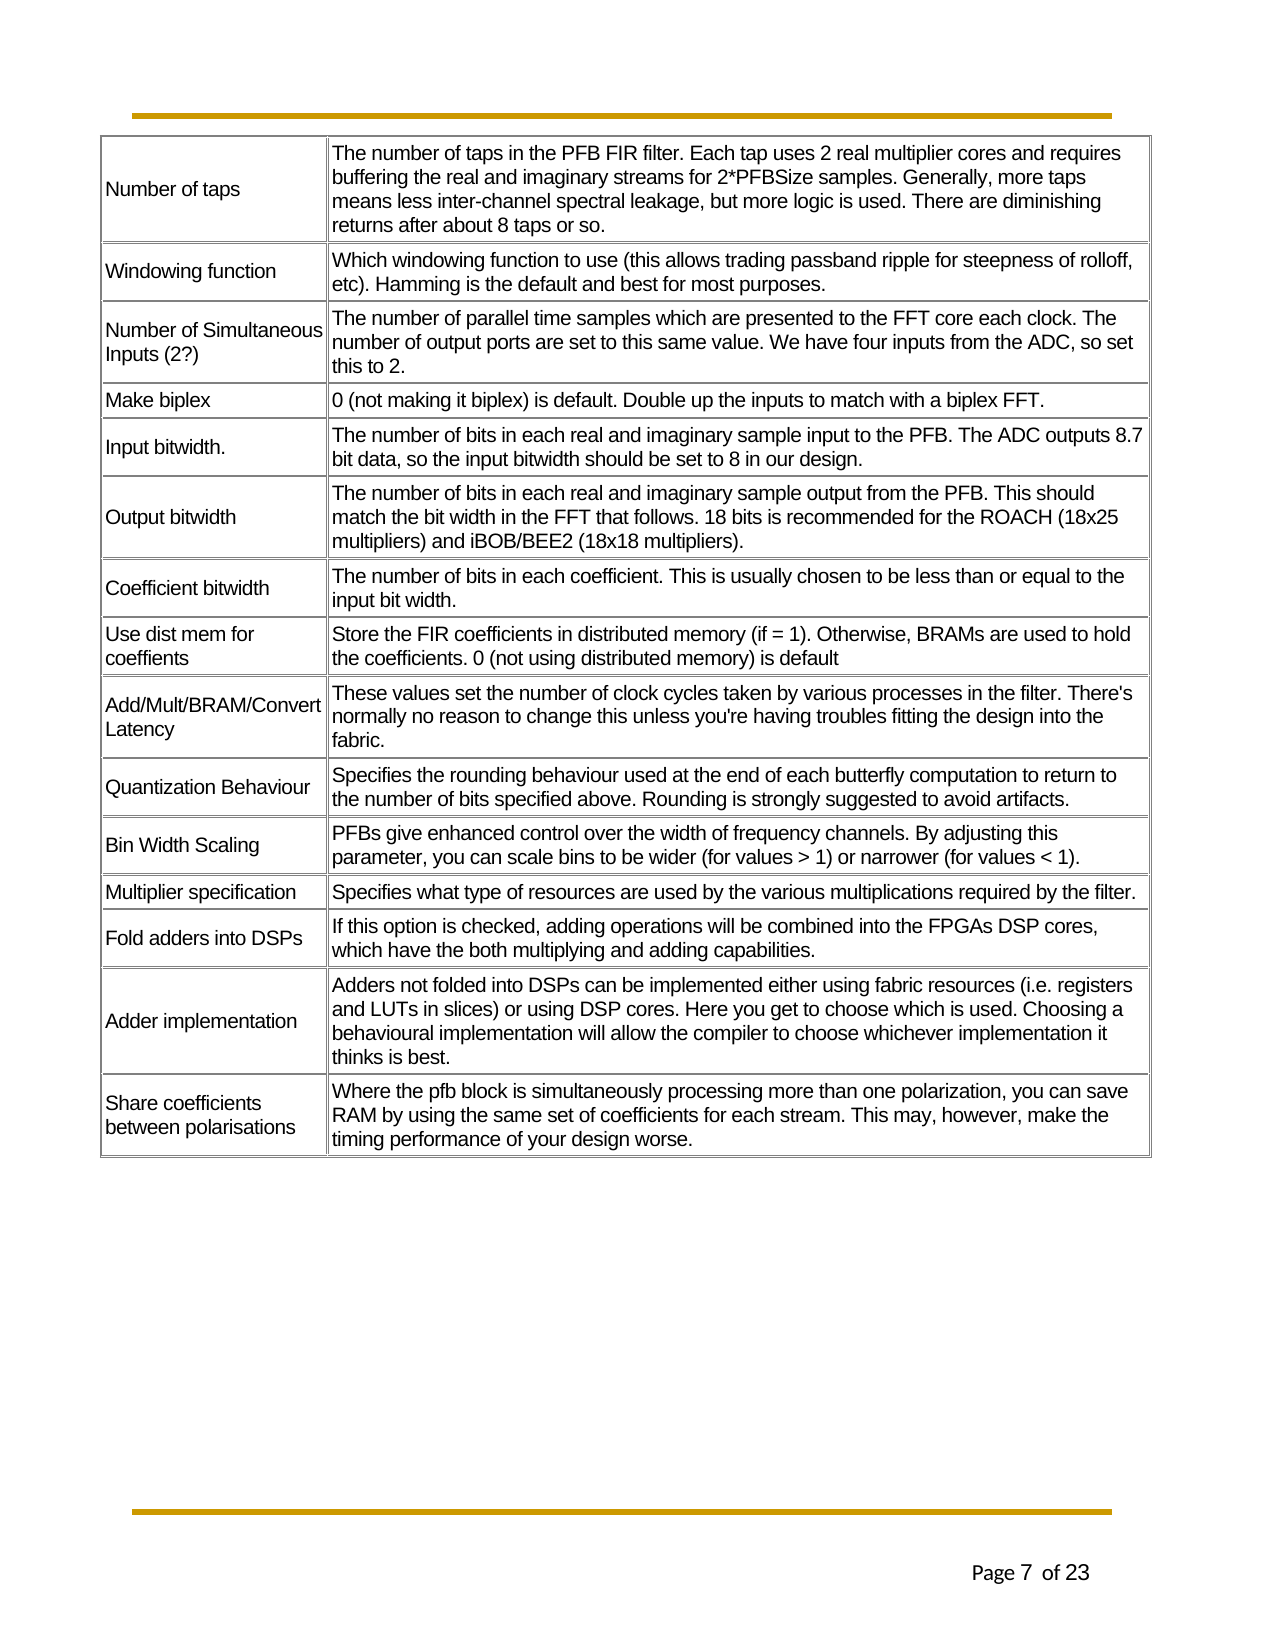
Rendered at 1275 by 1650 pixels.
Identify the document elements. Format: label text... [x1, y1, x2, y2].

table_cell The number of bits in each real and imaginary sample input to the PFB. The ADC outputs 8.7 bit data, so the input bitwidth should be set to 8 in our design. [329, 416, 1149, 475]
table_cell Use dist mem for coeffients [101, 616, 326, 674]
table_cell The number of bits in each coefficient. This is usually chosen to be less than or equal to the input bit width. [329, 557, 1149, 616]
table_cell The number of parallel time samples which are presented to the FFT core each clock. The number of output ports are set to this same value. We have four inputs from the ADC, so set this to 2. [329, 300, 1150, 382]
table_cell Add/Mult/BRAM/Convert Latency [102, 674, 326, 756]
table_cell Windowing function [102, 241, 326, 299]
table_cell Quantization Behaviour [102, 756, 326, 815]
table_cell Adder implementation [102, 966, 326, 1073]
table_cell Share coefficients between polarisations [101, 1073, 327, 1155]
table_cell Fold adders into DSPs [102, 908, 326, 966]
table_cell Number of taps [102, 137, 327, 241]
table_cell Specifies the rounding behaviour used at the end of each butterfly computation to return to the number of bits specified above. Rounding is strongly suggested to avoid artifacts. [329, 756, 1149, 815]
table_cell If this option is checked, adding operations will be combined into the FPGAs DSP cores, which have the both multiplying and adding capabilities. [329, 908, 1149, 966]
table_cell The number of taps in the PFB FIR filter. Each tap uses 2 real multiplier cores and requires buffering the real and imaginary streams for 2*PFBSize samples. Generally, more taps means less inter-channel spectral leakage, but more logic is used. There are diminishing returns after about 8 taps or so. [328, 137, 1149, 241]
table_cell Which windowing function to use (this allows trading passband ripple for steepness of rolloff, etc). Hamming is the default and best for most purposes. [329, 241, 1149, 299]
table_cell PFBs give enhanced control over the width of frequency channels. By adjusting this parameter, you can scale bins to be wider (for values > 1) or narrower (for values < 1). [329, 815, 1149, 873]
table_cell These values set the number of clock cycles taken by various processes in the filter. There's normally no reason to change this unless you're having troubles fitting the design into the fabric. [329, 674, 1149, 756]
table_cell Number of Simultaneous Inputs (2?) [101, 300, 326, 382]
table_cell Multiplier specification [102, 873, 326, 908]
table_cell Adders not folded into DSPs can be implemented either using fabric resources (i.e. registers and LUTs in slices) or using DSP cores. Here you get to choose which is used. Choosing a behavioural implementation will allow the compiler to choose whichever implementation it thinks is best. [329, 966, 1149, 1073]
table_cell Output bitwidth [102, 475, 326, 557]
table_cell Specifies what type of resources are used by the various multiplications required by the filter. [329, 873, 1149, 908]
table_cell The number of bits in each real and imaginary sample output from the PFB. This should match the bit width in the FFT that follows. 18 bits is recommended for the ROACH (18x25 multipliers) and iBOB/BEE2 (18x18 multipliers). [329, 475, 1149, 557]
table_cell Store the FIR coefficients in distributed memory (if = 1). Otherwise, BRAMs are used to hold the coefficients. 0 (not using distributed memory) is default [329, 616, 1150, 674]
table_cell 0 (not making it biplex) is default. Double up the inputs to match with a biplex FFT. [329, 382, 1149, 416]
table_cell Where the pfb block is simultaneously processing more than one polarization, you can save RAM by using the same set of coefficients for each stream. This may, however, make the timing performance of your design worse. [328, 1073, 1150, 1155]
table_cell Bin Width Scaling [102, 815, 326, 873]
table_cell Input bitwidth. [102, 416, 326, 475]
table_cell Coefficient bitwidth [102, 557, 326, 616]
table_cell Make biplex [102, 382, 326, 416]
